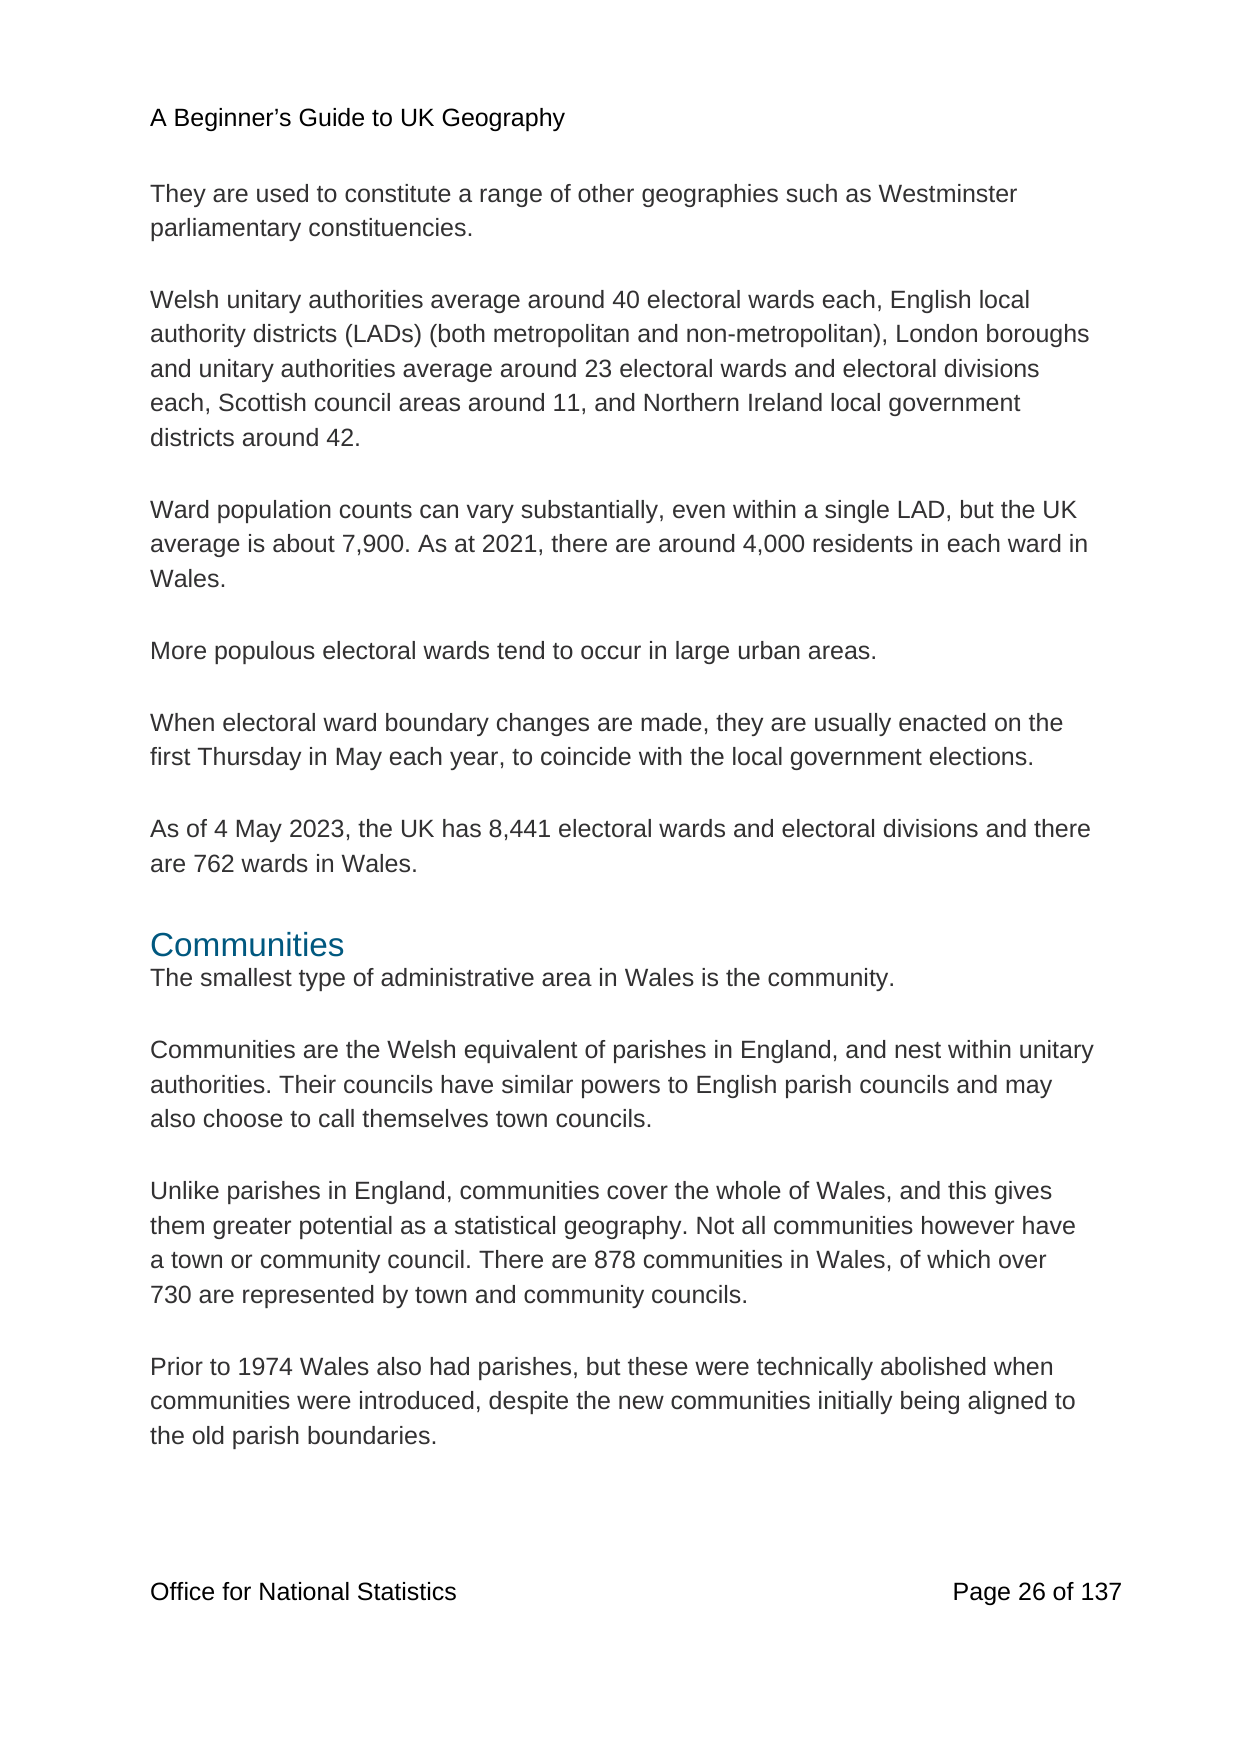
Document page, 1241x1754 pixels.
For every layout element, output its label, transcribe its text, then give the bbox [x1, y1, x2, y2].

text They are used to constitute a range of other geographies such as Westminster parliamentary constituencies. [150, 178, 1095, 242]
text Unlike parishes in England, communities cover the whole of Wales, and this gives them greater potential as a statistical geography. Not all communities however have a town or community council. There are 878 communities in Wales, of which over 730 are represented by town and community councils. [150, 1176, 1095, 1308]
text The smallest type of administrative area in Wales is the community. [150, 963, 1095, 992]
subtitle Communities [150, 925, 1095, 963]
text Ward population counts can vary substantially, even within a single LAD, but the UK average is about 7,900. As at 2021, there are around 4,000 residents in each ward in Wales. [150, 495, 1095, 593]
text Communities are the Welsh equivalent of parishes in England, and nest within unitary authorities. Their councils have similar powers to English parish councils and may also choose to call themselves town councils. [150, 1035, 1095, 1133]
text More populous electoral wards tend to occur in large urban areas. [150, 636, 1095, 664]
text Welsh unitary authorities average around 40 electoral wards each, English local authority districts (LADs) (both metropolitan and non-metropolitan), London boroughs and unitary authorities average around 23 electoral wards and electoral divisions each, Scottish council areas around 11, and Northern Ireland local government districts around 42. [150, 285, 1095, 452]
text When electoral ward boundary changes are made, they are usually enacted on the first Thursday in May each year, to coincide with the local government elections. [150, 708, 1095, 771]
text Prior to 1974 Wales also had parishes, but these were technically abolished when communities were introduced, despite the new communities initially being aligned to the old parish boundaries. [150, 1352, 1095, 1449]
text As of 4 May 2023, the UK has 8,441 electoral wards and electoral divisions and there are 762 wards in Wales. [150, 814, 1095, 877]
